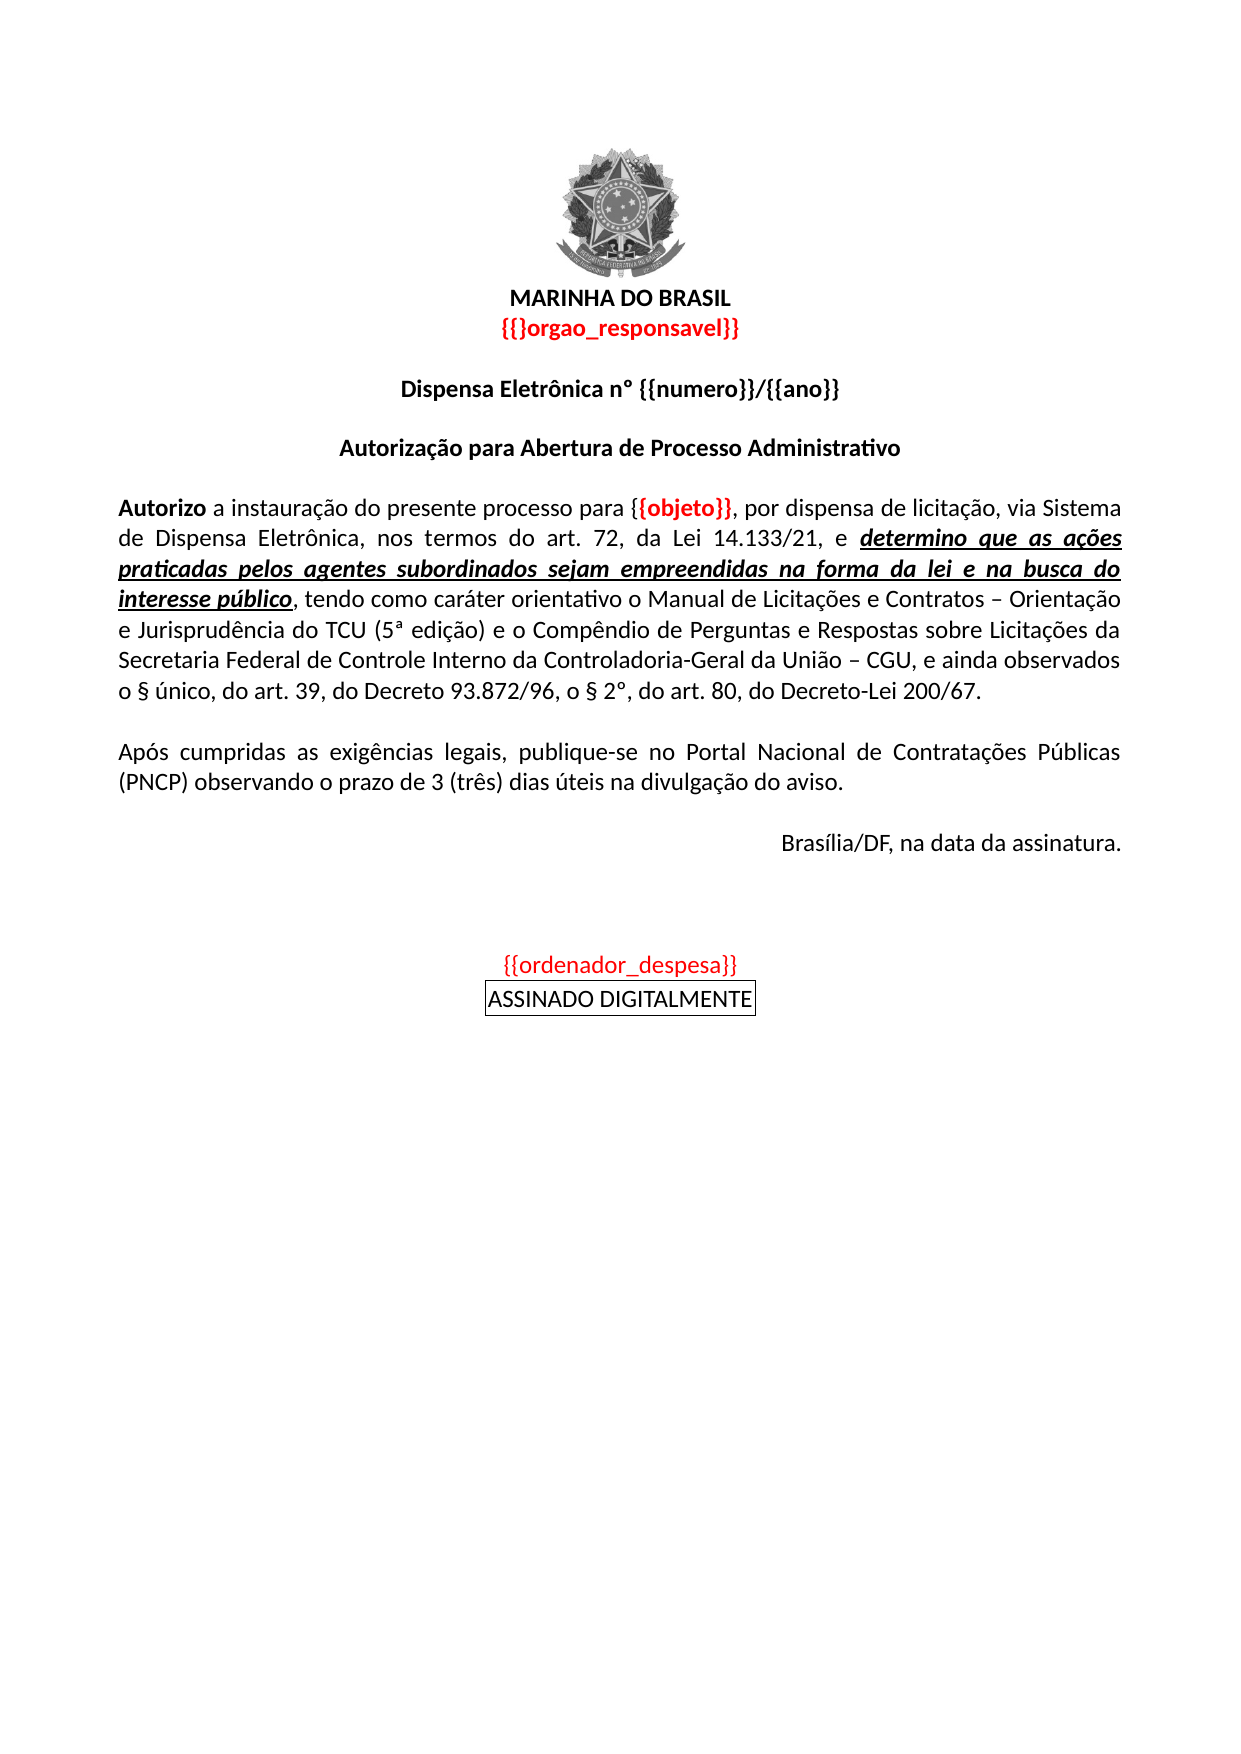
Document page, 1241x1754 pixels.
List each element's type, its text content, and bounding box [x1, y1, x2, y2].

text Autorizo a instauração do presente processo para {{objeto}}, por dispensa de licitação, via Sistema de Dispensa Eletrônica, nos termos do art. 72, da Lei 14.133/21, e determino que as ações praticadas pelos agentes subordinados sejam empreendidas na forma da lei e na busca do interesse público, tendo como caráter orientativo o Manual de Licitações e Contratos – Orientação e Jurisprudência do TCU (5ª edição) e o Compêndio de Perguntas e Respostas sobre Licitações da Secretaria Federal de Controle Interno da Controladoria-Geral da União – CGU, e ainda observados o § único, do art. 39, do Decreto 93.872/96, o § 2º, do art. 80, do Decreto-Lei 200/67. [118, 492, 1122, 706]
text Autorização para Abertura de Processo Administrativo [118, 433, 1122, 463]
text [756, 980, 1122, 1016]
text {{ordenador_despesa}} [118, 950, 1122, 980]
text MARINHA DO BRASIL [118, 282, 1122, 312]
text Brasília/DF, na data da assinatura. [118, 828, 1122, 858]
text Após cumpridas as exigências legais, publique-se no Portal Nacional de Contratações Públicas (PNCP) observando o prazo de 3 (três) dias úteis na divulgação do aviso. [118, 736, 1122, 797]
text ASSINADO DIGITALMENTE [486, 981, 755, 1015]
text {{}orgao_responsavel}} [118, 312, 1122, 343]
text [118, 980, 485, 1016]
picture [554, 148, 687, 282]
text Dispensa Eletrônica nº {{numero}}/{{ano}} [118, 373, 1122, 404]
